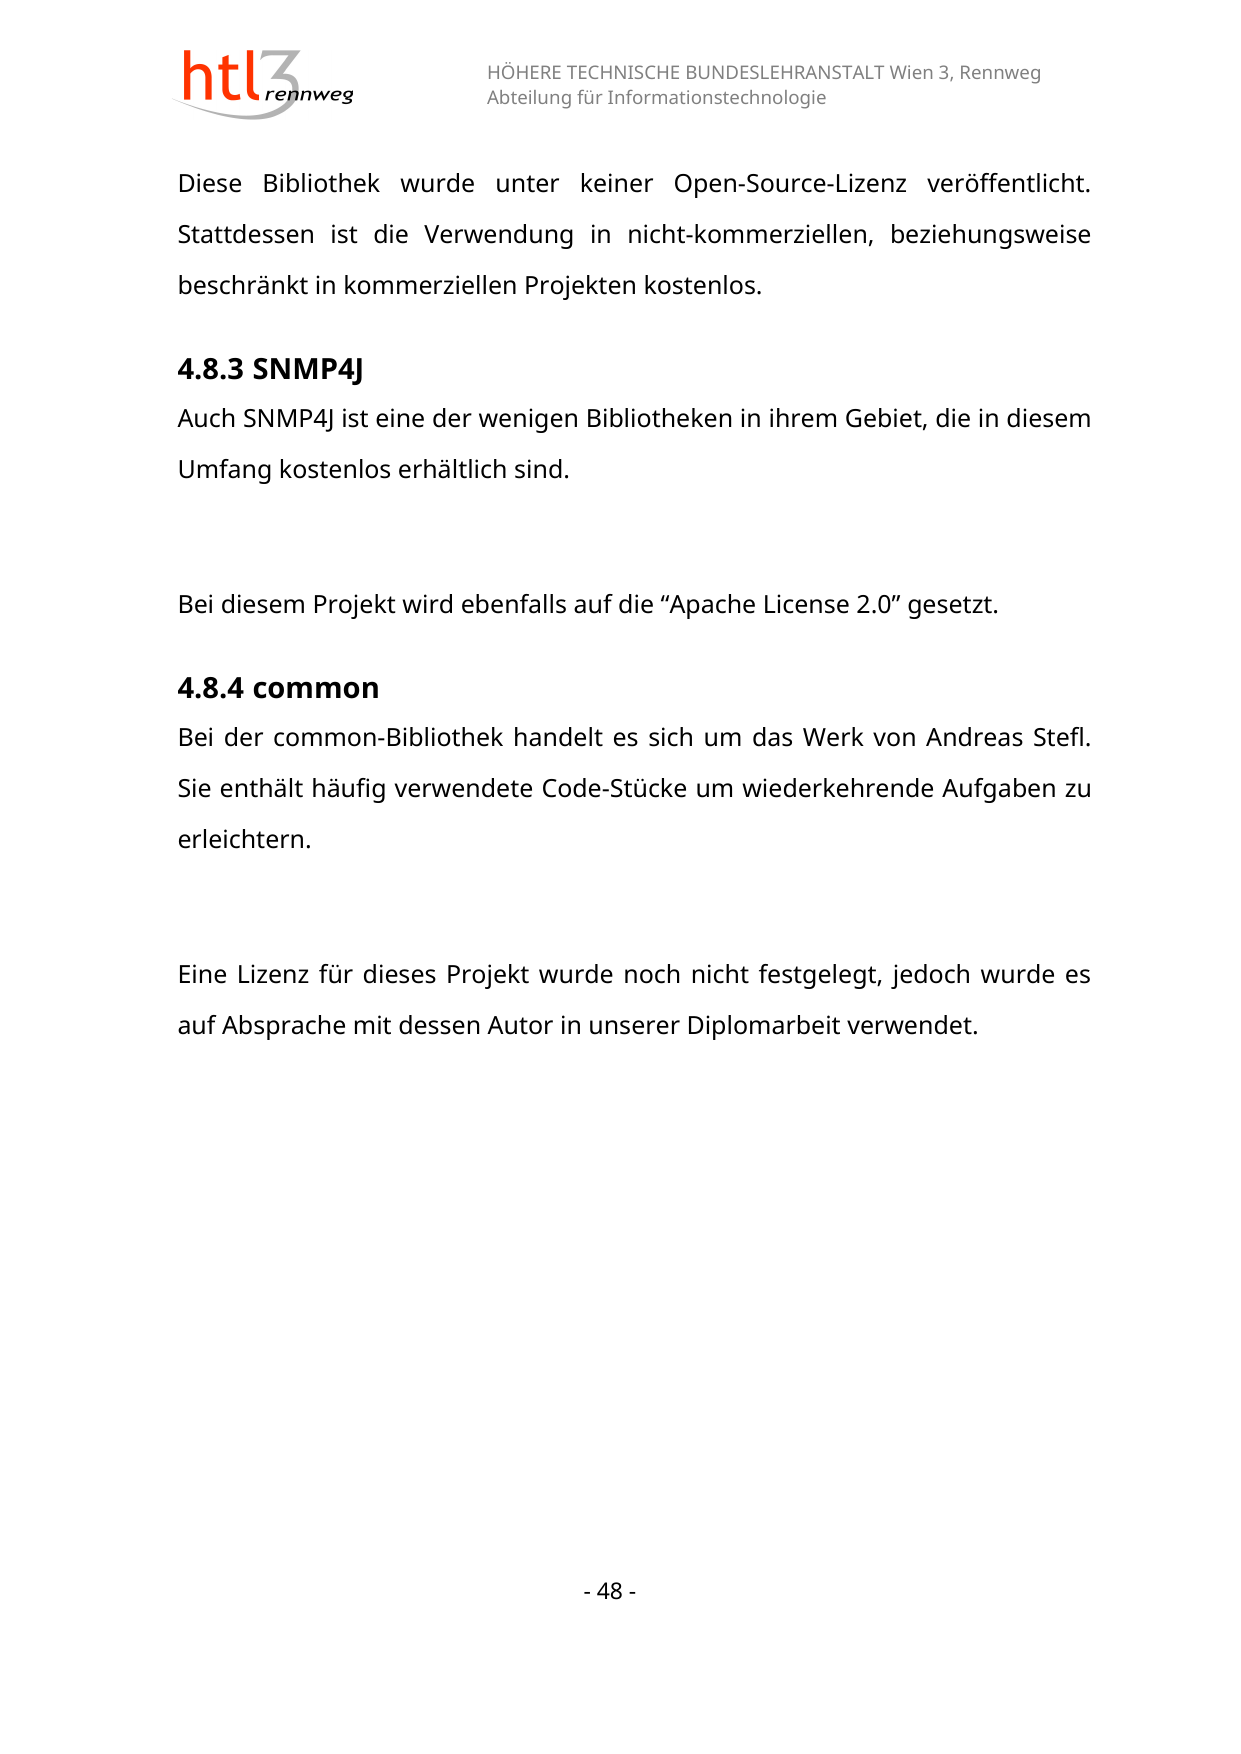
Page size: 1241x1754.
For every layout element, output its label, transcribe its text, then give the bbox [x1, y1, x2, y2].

subtitle common [177, 667, 1092, 707]
picture [171, 50, 353, 120]
text Auch SNMP4J ist eine der wenigen Bibliotheken in ihrem Gebiet, die in diesem Umfang kostenlos erhältlich sind. [177, 400, 1092, 485]
text Bei der common-Bibliothek handelt es sich um das Werk von Andreas Stefl. Sie enthält häufig verwendete Code-Stücke um wiederkehrende Aufgaben zu erleichtern. [177, 719, 1092, 855]
subtitle SNMP4J [177, 348, 1092, 388]
text Diese Bibliothek wurde unter keiner Open-Source-Lizenz veröffentlicht. Stattdessen ist die Verwendung in nicht-kommerziellen, beziehungsweise beschränkt in kommerziellen Projekten kostenlos. [177, 166, 1092, 302]
text Eine Lizenz für dieses Projekt wurde noch nicht festgelegt, jedoch wurde es auf Absprache mit dessen Autor in unserer Diplomarbeit verwendet. [177, 957, 1092, 1042]
text Bei diesem Projekt wird ebenfalls auf die “Apache License 2.0” gesetzt. [177, 587, 1092, 621]
